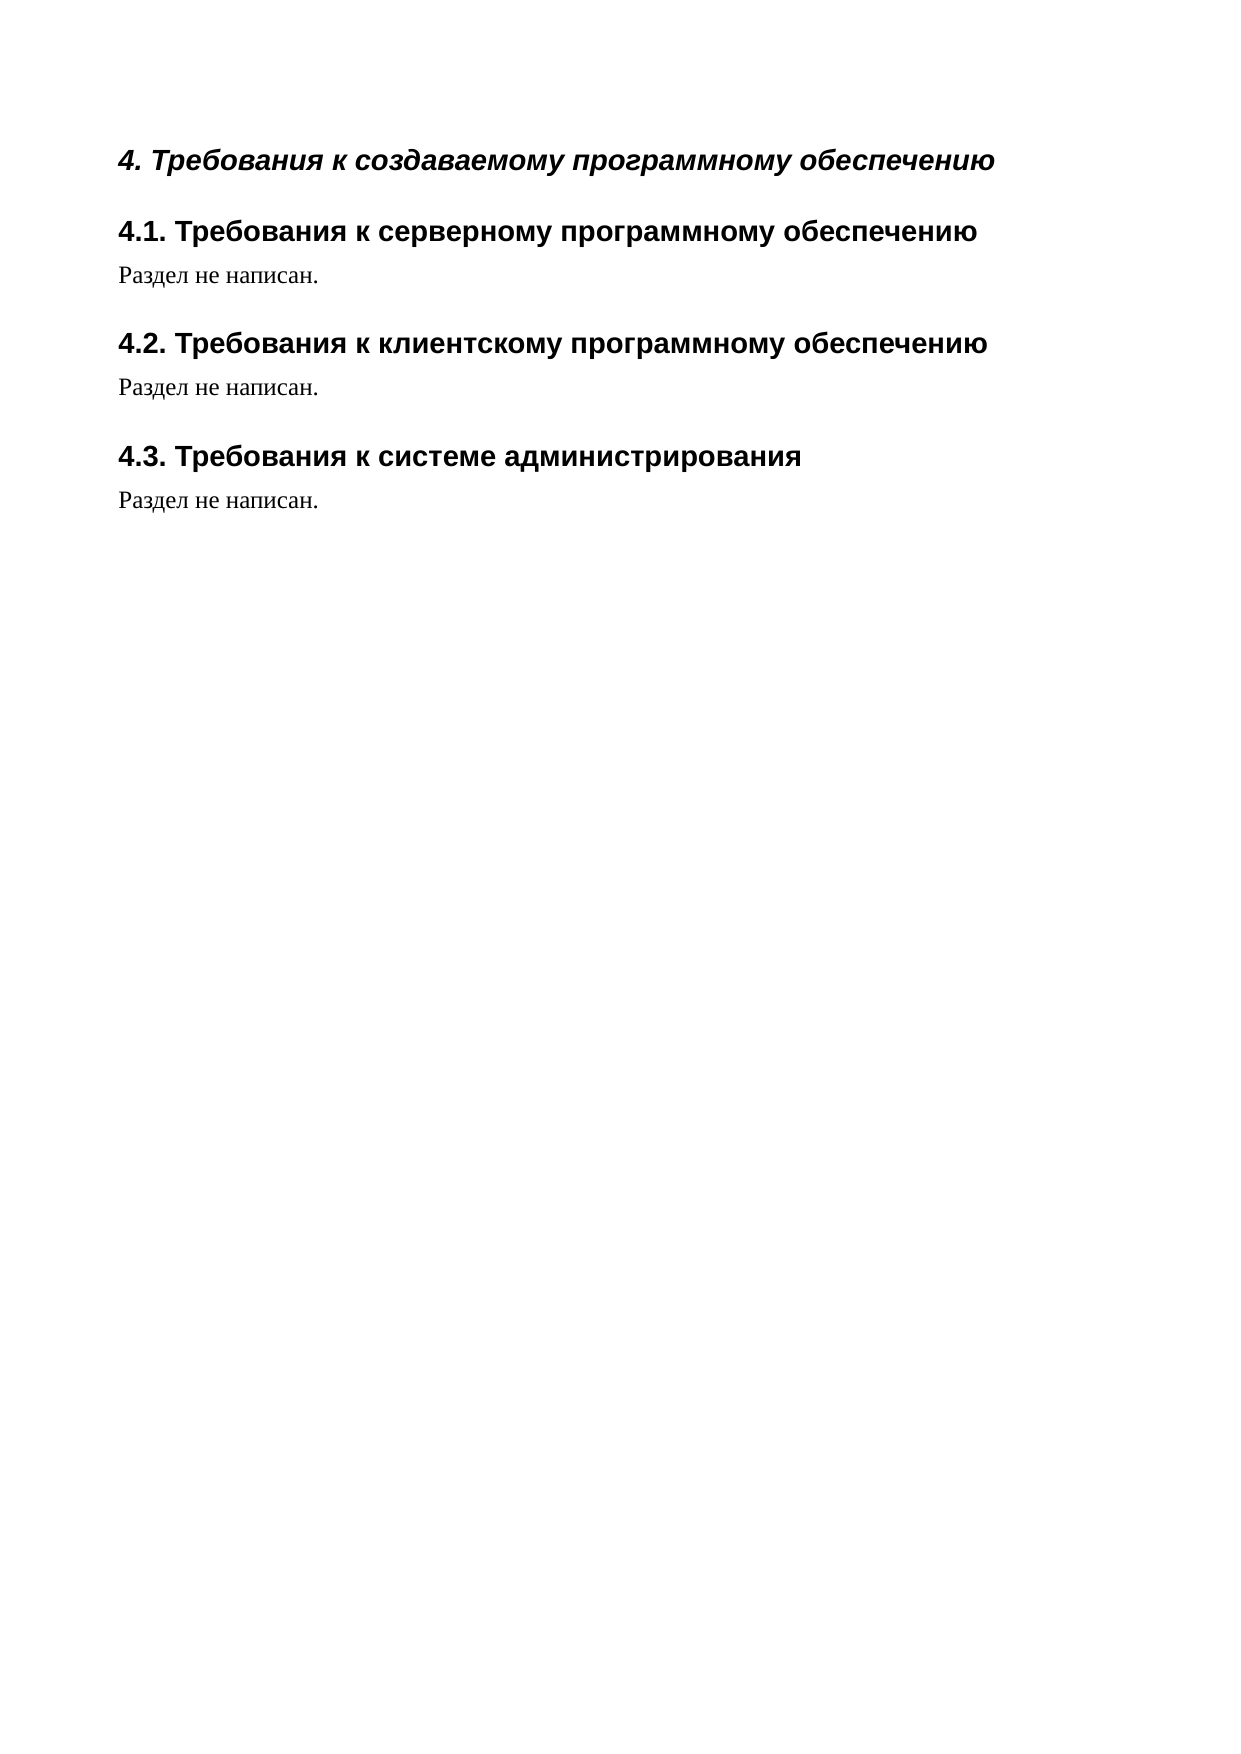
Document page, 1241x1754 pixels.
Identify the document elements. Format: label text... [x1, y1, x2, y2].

subtitle 4.3. Требования к системе администрирования [118, 439, 1122, 472]
subtitle 4.2. Требования к клиентскому программному обеспечению [118, 326, 1122, 360]
text Раздел не написан. [118, 260, 1122, 289]
text Раздел не написан. [118, 485, 1122, 513]
text Раздел не написан. [118, 372, 1122, 401]
subtitle 4.1. Требования к серверному программному обеспечению [118, 214, 1122, 248]
subtitle 4. Требования к создаваемому программному обеспечению [118, 143, 1122, 177]
